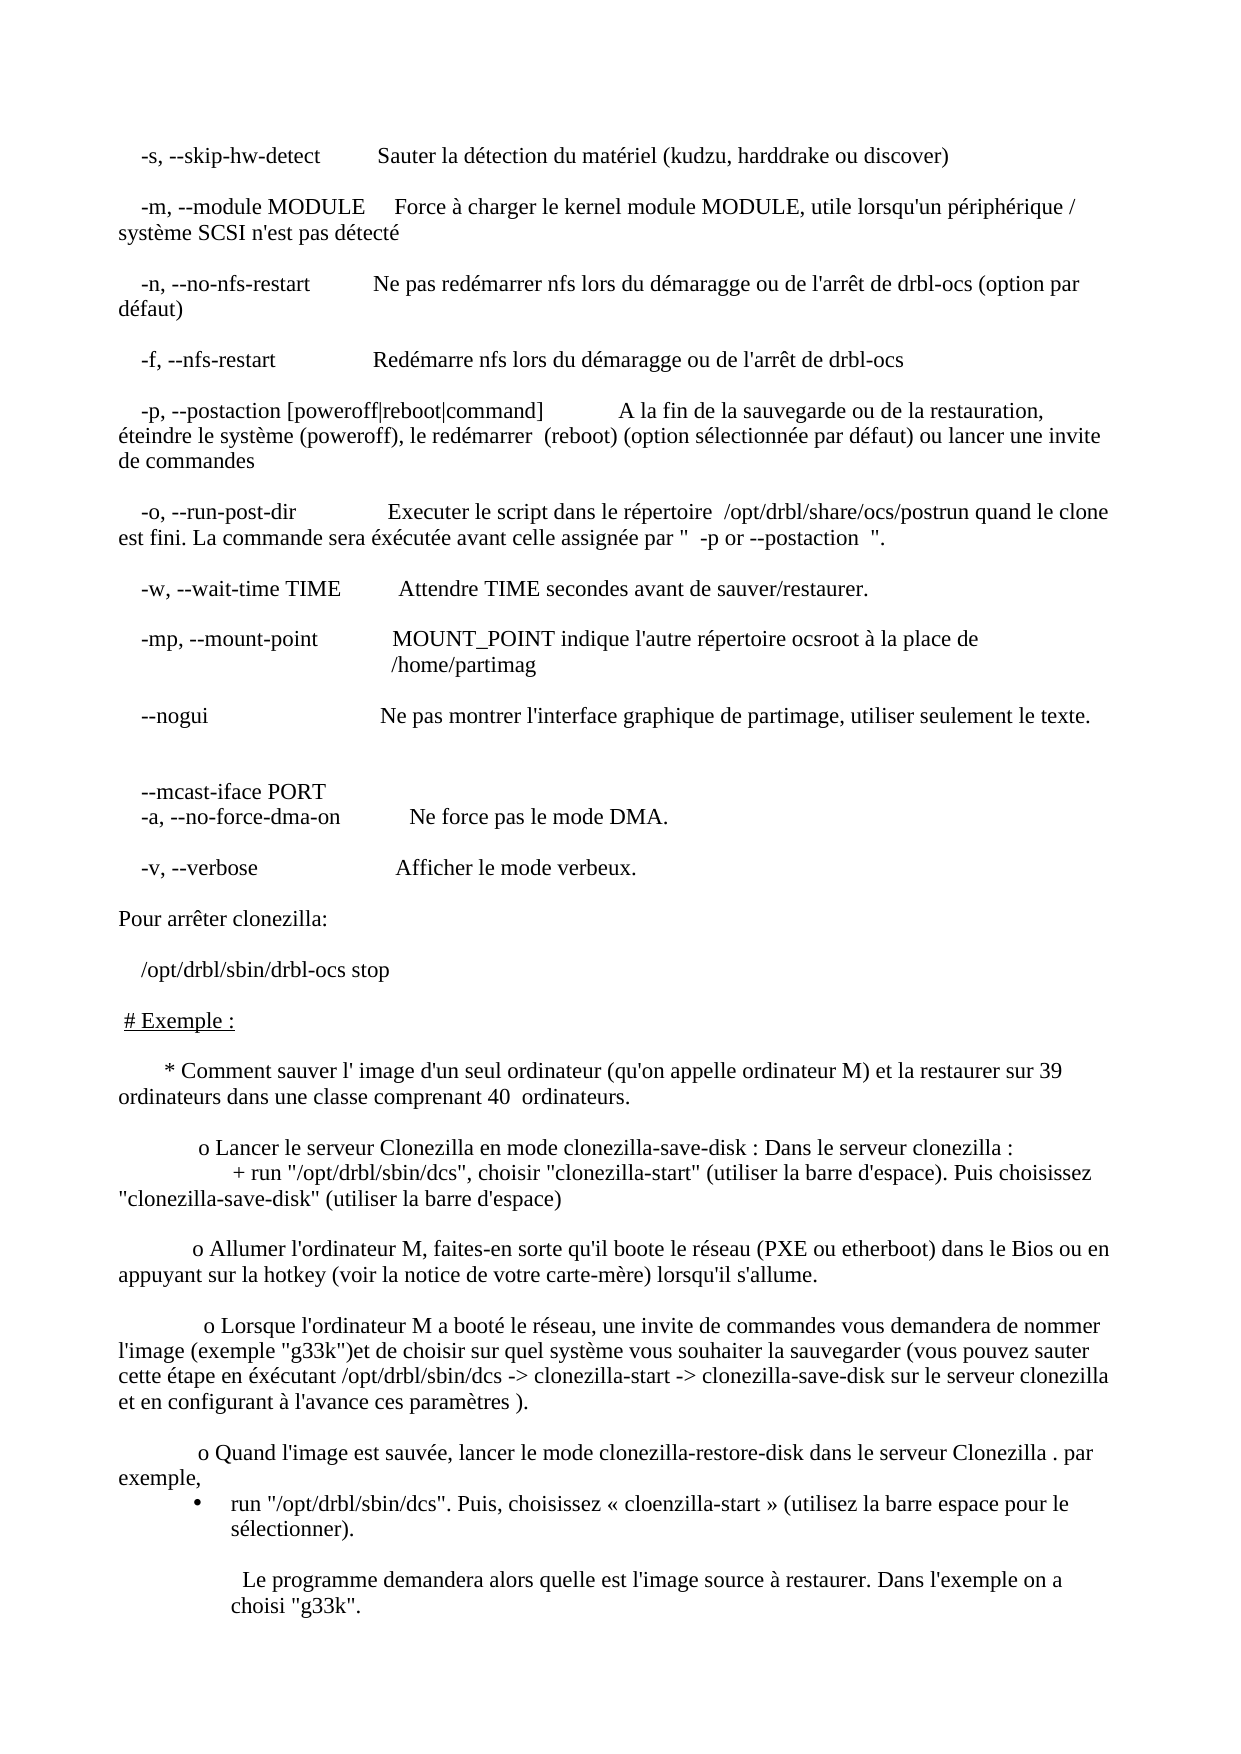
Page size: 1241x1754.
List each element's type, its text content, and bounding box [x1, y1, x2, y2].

text -s, --skip-hw-detect Sauter la détection du matériel (kudzu, harddrake ou discover) [118, 143, 1122, 169]
text -p, --postaction [poweroff|reboot|command] A la fin de la sauvegarde ou de la restauration, éteindre le système (poweroff), le redémarrer (reboot) (option sélectionnée par défaut) ou lancer une invite de commandes [118, 398, 1122, 474]
text o Quand l'image est sauvée, lancer le mode clonezilla-restore-disk dans le serveur Clonezilla . par exemple, [118, 1440, 1122, 1491]
text --nogui Ne pas montrer l'interface graphique de partimage, utiliser seulement le texte. [118, 703, 1122, 728]
text o Allumer l'ordinateur M, faites-en sorte qu'il boote le réseau (PXE ou etherboot) dans le Bios ou en appuyant sur la hotkey (voir la notice de votre carte-mère) lorsqu'il s'allume. [118, 1236, 1122, 1287]
text # Exemple : [118, 1008, 1122, 1033]
text Pour arrêter clonezilla: [118, 906, 1122, 931]
text + run "/opt/drbl/sbin/dcs", choisir "clonezilla-start" (utiliser la barre d'espace). Puis choisissez "clonezilla-save-disk" (utiliser la barre d'espace) [118, 1160, 1122, 1211]
text * Comment sauver l' image d'un seul ordinateur (qu'on appelle ordinateur M) et la restaurer sur 39 ordinateurs dans une classe comprenant 40 ordinateurs. [118, 1058, 1122, 1109]
text o Lancer le serveur Clonezilla en mode clonezilla-save-disk : Dans le serveur clonezilla : [118, 1135, 1122, 1160]
text o Lorsque l'ordinateur M a booté le réseau, une invite de commandes vous demandera de nommer l'image (exemple "g33k")et de choisir sur quel système vous souhaiter la sauvegarder (vous pouvez sauter cette étape en éxécutant /opt/drbl/sbin/dcs -> clonezilla-start -> clonezilla-save-disk sur le serveur clonezilla et en configurant à l'avance ces paramètres ). [118, 1313, 1122, 1414]
text -v, --verbose Afficher le mode verbeux. [118, 855, 1122, 881]
text -n, --no-nfs-restart Ne pas redémarrer nfs lors du démaragge ou de l'arrêt de drbl-ocs (option par défaut) [118, 271, 1122, 321]
text --mcast-iface PORT [118, 779, 1122, 804]
text -m, --module MODULE Force à charger le kernel module MODULE, utile lorsqu'un périphérique / système SCSI n'est pas détecté [118, 194, 1122, 245]
text -f, --nfs-restart Redémarre nfs lors du démaragge ou de l'arrêt de drbl-ocs [118, 347, 1122, 372]
text /opt/drbl/sbin/drbl-ocs stop [118, 957, 1122, 982]
list Le programme demandera alors quelle est l'image source à restaurer. Dans l'exemple on a choisi "g33k". [193, 1567, 1122, 1618]
text -mp, --mount-point MOUNT_POINT indique l'autre répertoire ocsroot à la place de /home/partimag [118, 626, 1122, 677]
text -o, --run-post-dir Executer le script dans le répertoire /opt/drbl/share/ocs/postrun quand le clone est fini. La commande sera éxécutée avant celle assignée par " -p or --postaction ". [118, 499, 1122, 550]
list run "/opt/drbl/sbin/dcs". Puis, choisissez « cloenzilla-start » (utilisez la barre espace pour le sélectionner). [193, 1491, 1122, 1542]
text -a, --no-force-dma-on Ne force pas le mode DMA. [118, 804, 1122, 830]
text -w, --wait-time TIME Attendre TIME secondes avant de sauver/restaurer. [118, 576, 1122, 601]
